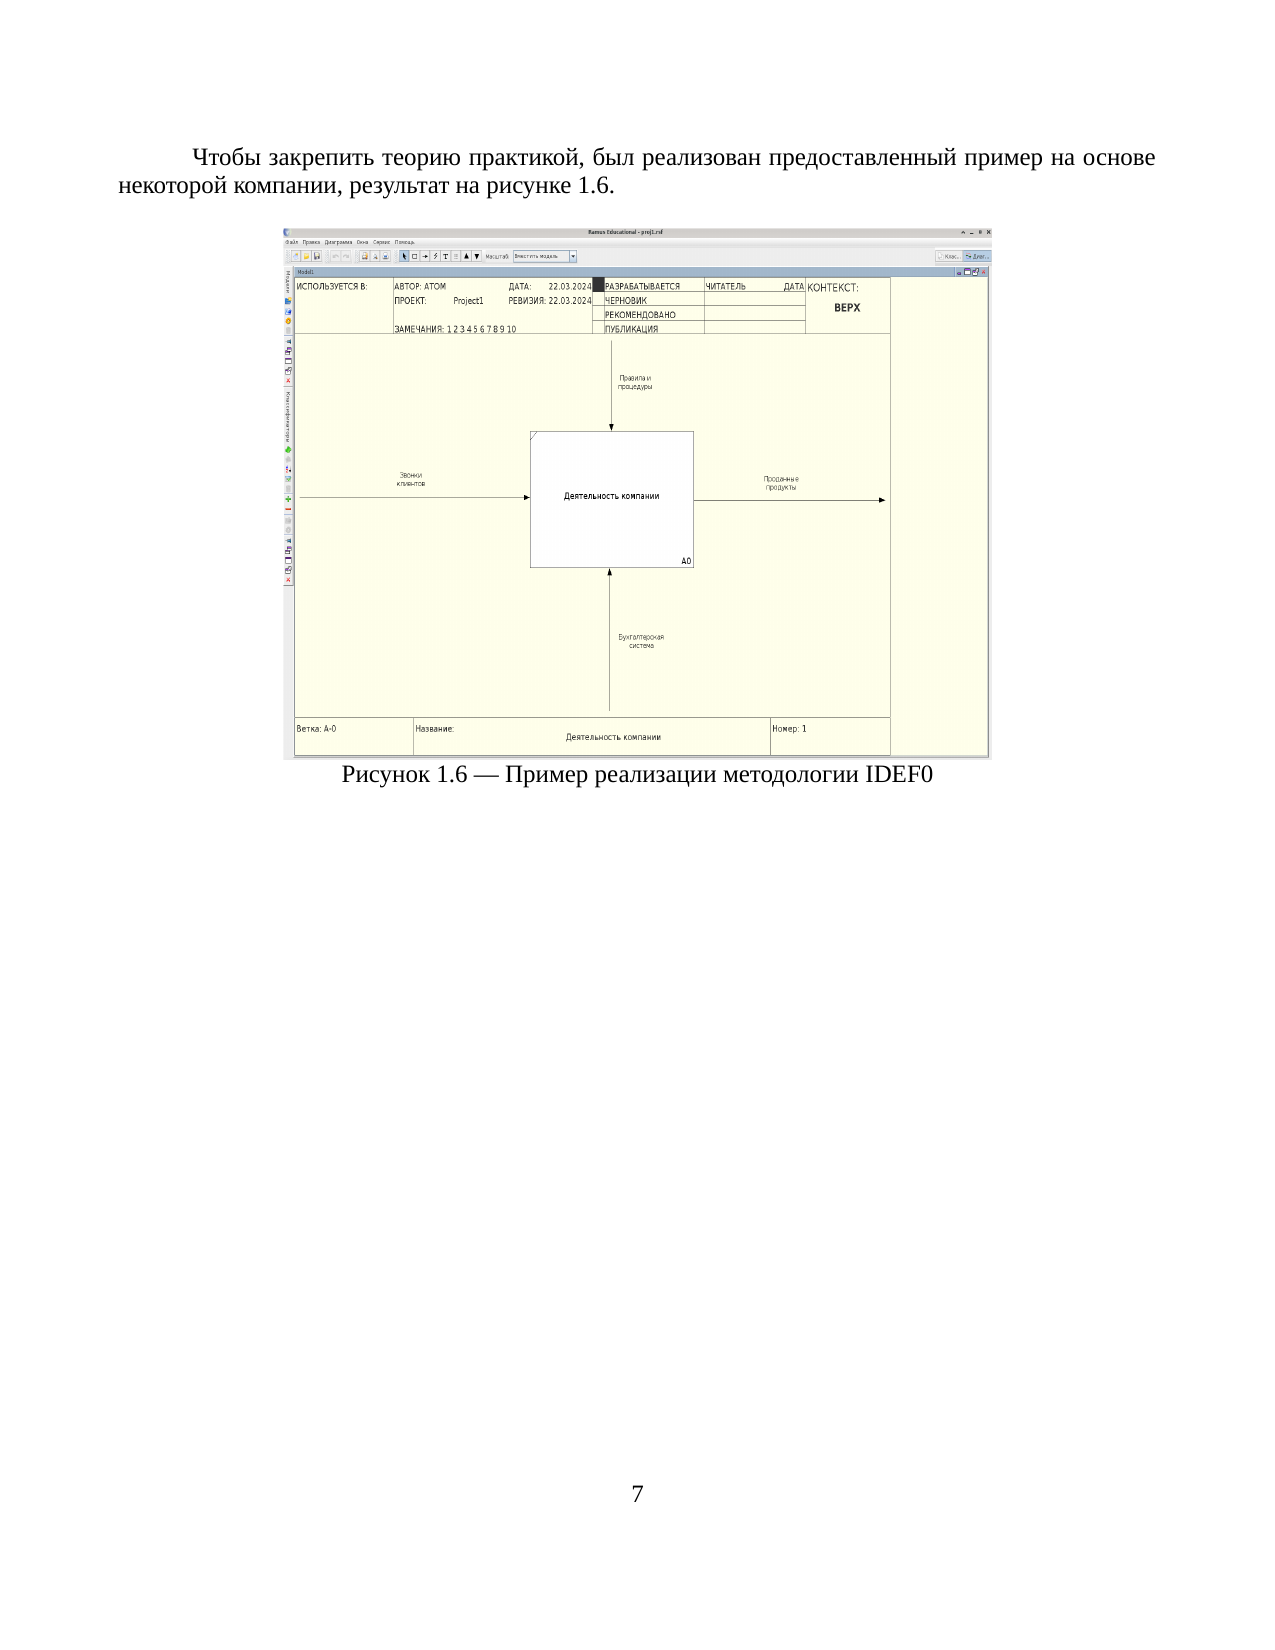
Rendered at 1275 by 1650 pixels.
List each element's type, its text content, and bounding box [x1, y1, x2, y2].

text Рисунок 1.6 — Пример реализации методологии IDEF0 [118, 228, 1157, 788]
picture [283, 228, 992, 760]
text Чтобы закрепить теорию практикой, был реализован предоставленный пример на основе некоторой компании, результат на рисунке 1.6. [118, 142, 1157, 199]
